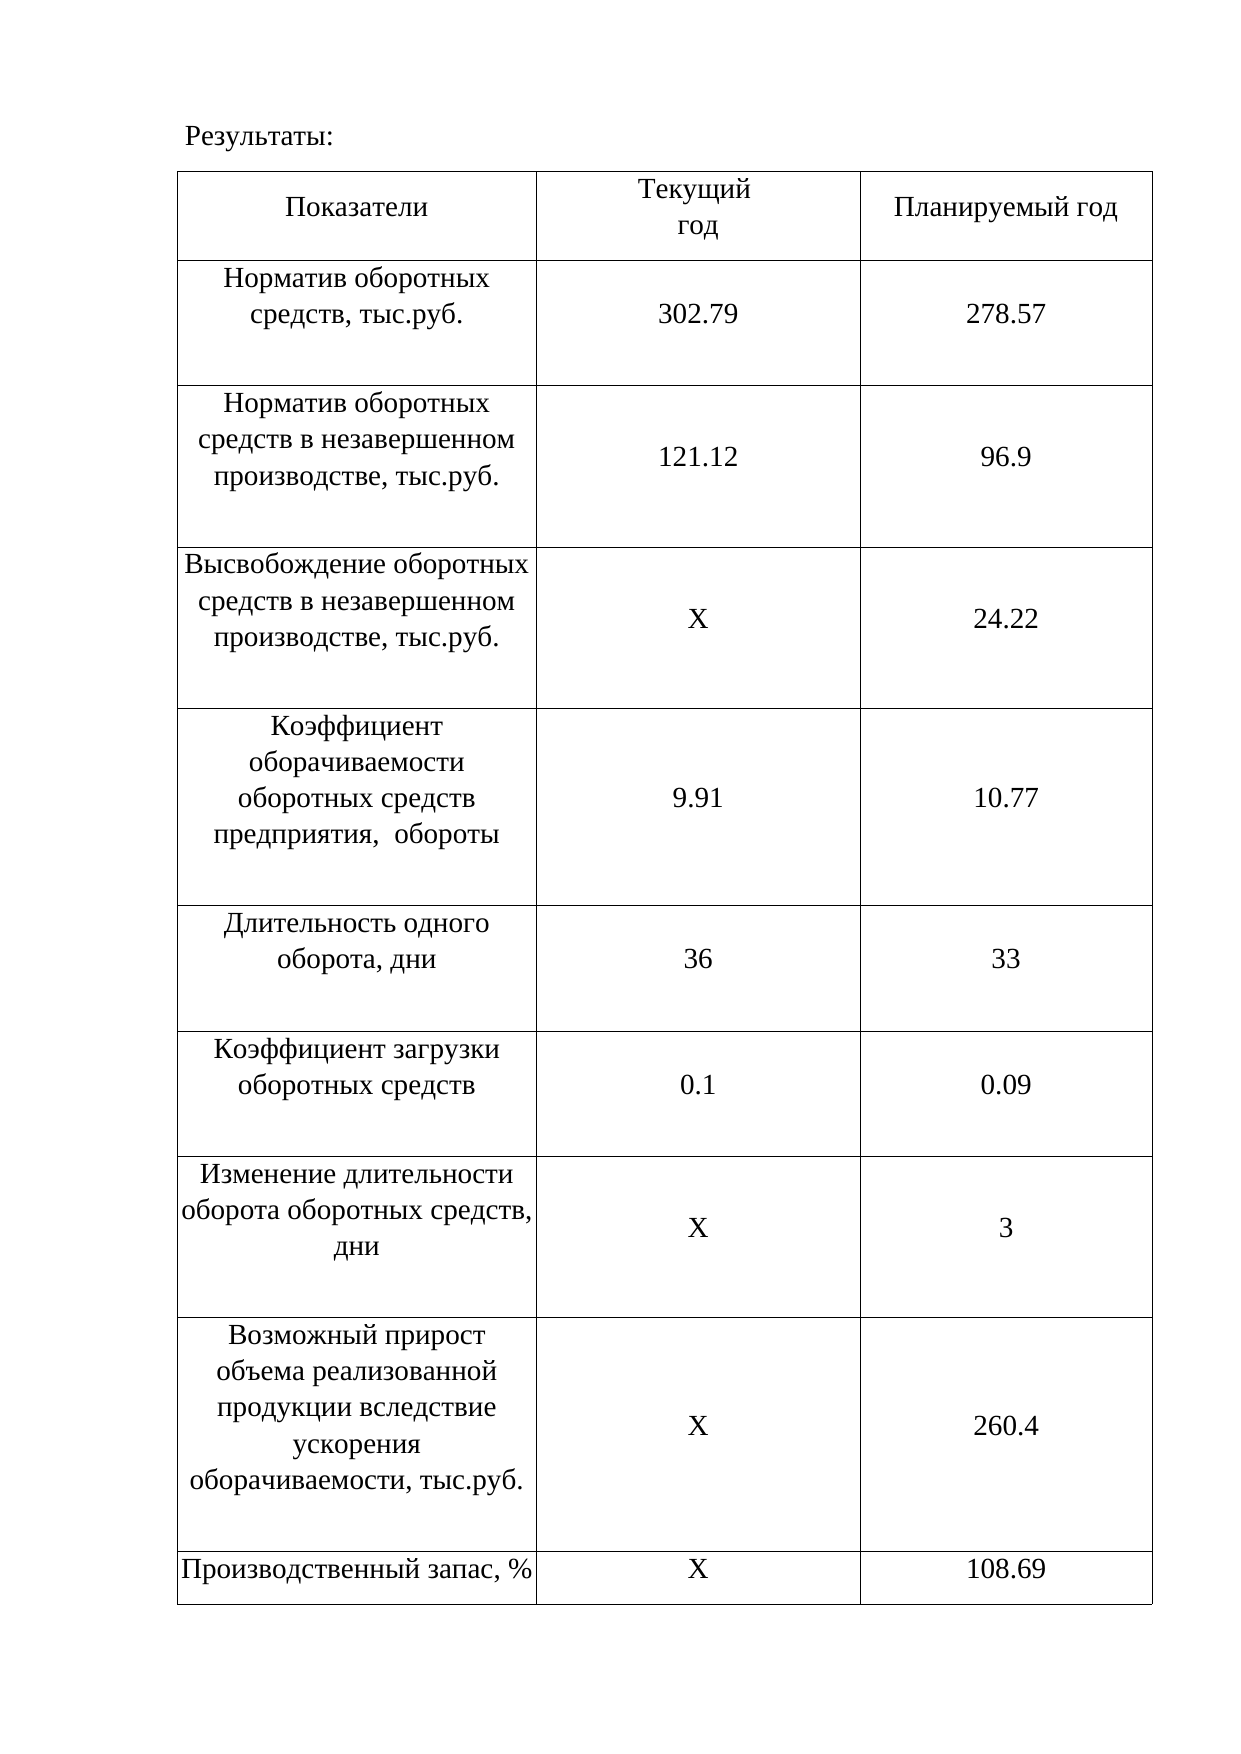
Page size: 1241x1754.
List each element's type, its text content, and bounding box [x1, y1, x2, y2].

table_header Планируемый год [861, 172, 1152, 260]
table_cell 33 [861, 906, 1152, 1031]
table_cell Коэффициент оборачиваемости оборотных средств предприятия, обороты [178, 709, 536, 905]
table_header Показатели [178, 172, 536, 260]
table_cell Норматив оборотных средств в незавершенном производстве, тыс.руб. [178, 386, 536, 547]
table_cell Производственный запас, % [178, 1552, 536, 1604]
table_cell Длительность одного оборота, дни [178, 906, 536, 1031]
table_cell 10.77 [861, 709, 1152, 905]
table_cell Х [537, 1157, 860, 1317]
table_header Текущий год [537, 172, 860, 260]
table_cell 3 [861, 1157, 1152, 1317]
table_cell 278.57 [861, 261, 1152, 385]
table_cell Изменение длительности оборота оборотных средств, дни [178, 1157, 536, 1317]
table_cell 121.12 [537, 386, 860, 547]
table_cell Высвобождение оборотных средств в незавершенном производстве, тыс.руб. [178, 548, 536, 708]
table_cell 36 [537, 906, 860, 1031]
table_cell 24.22 [861, 548, 1152, 708]
table_cell Норматив оборотных средств, тыс.руб. [178, 261, 536, 385]
text Результаты: [177, 118, 1152, 152]
table_cell 96.9 [861, 386, 1152, 547]
table_cell 108.69 [861, 1552, 1152, 1604]
table_cell 260.4 [861, 1318, 1152, 1551]
table_cell 0.1 [537, 1032, 860, 1156]
table_cell Х [537, 548, 860, 708]
table_cell Х [537, 1318, 860, 1551]
table_cell Х [537, 1552, 860, 1604]
table_cell 9.91 [537, 709, 860, 905]
table_cell Коэффициент загрузки оборотных средств [178, 1032, 536, 1156]
table_cell 0.09 [861, 1032, 1152, 1156]
table_cell 302.79 [537, 261, 860, 385]
table_cell Возможный прирост объема реализованной продукции вследствие ускорения оборачиваемости, тыс.руб. [178, 1318, 536, 1551]
